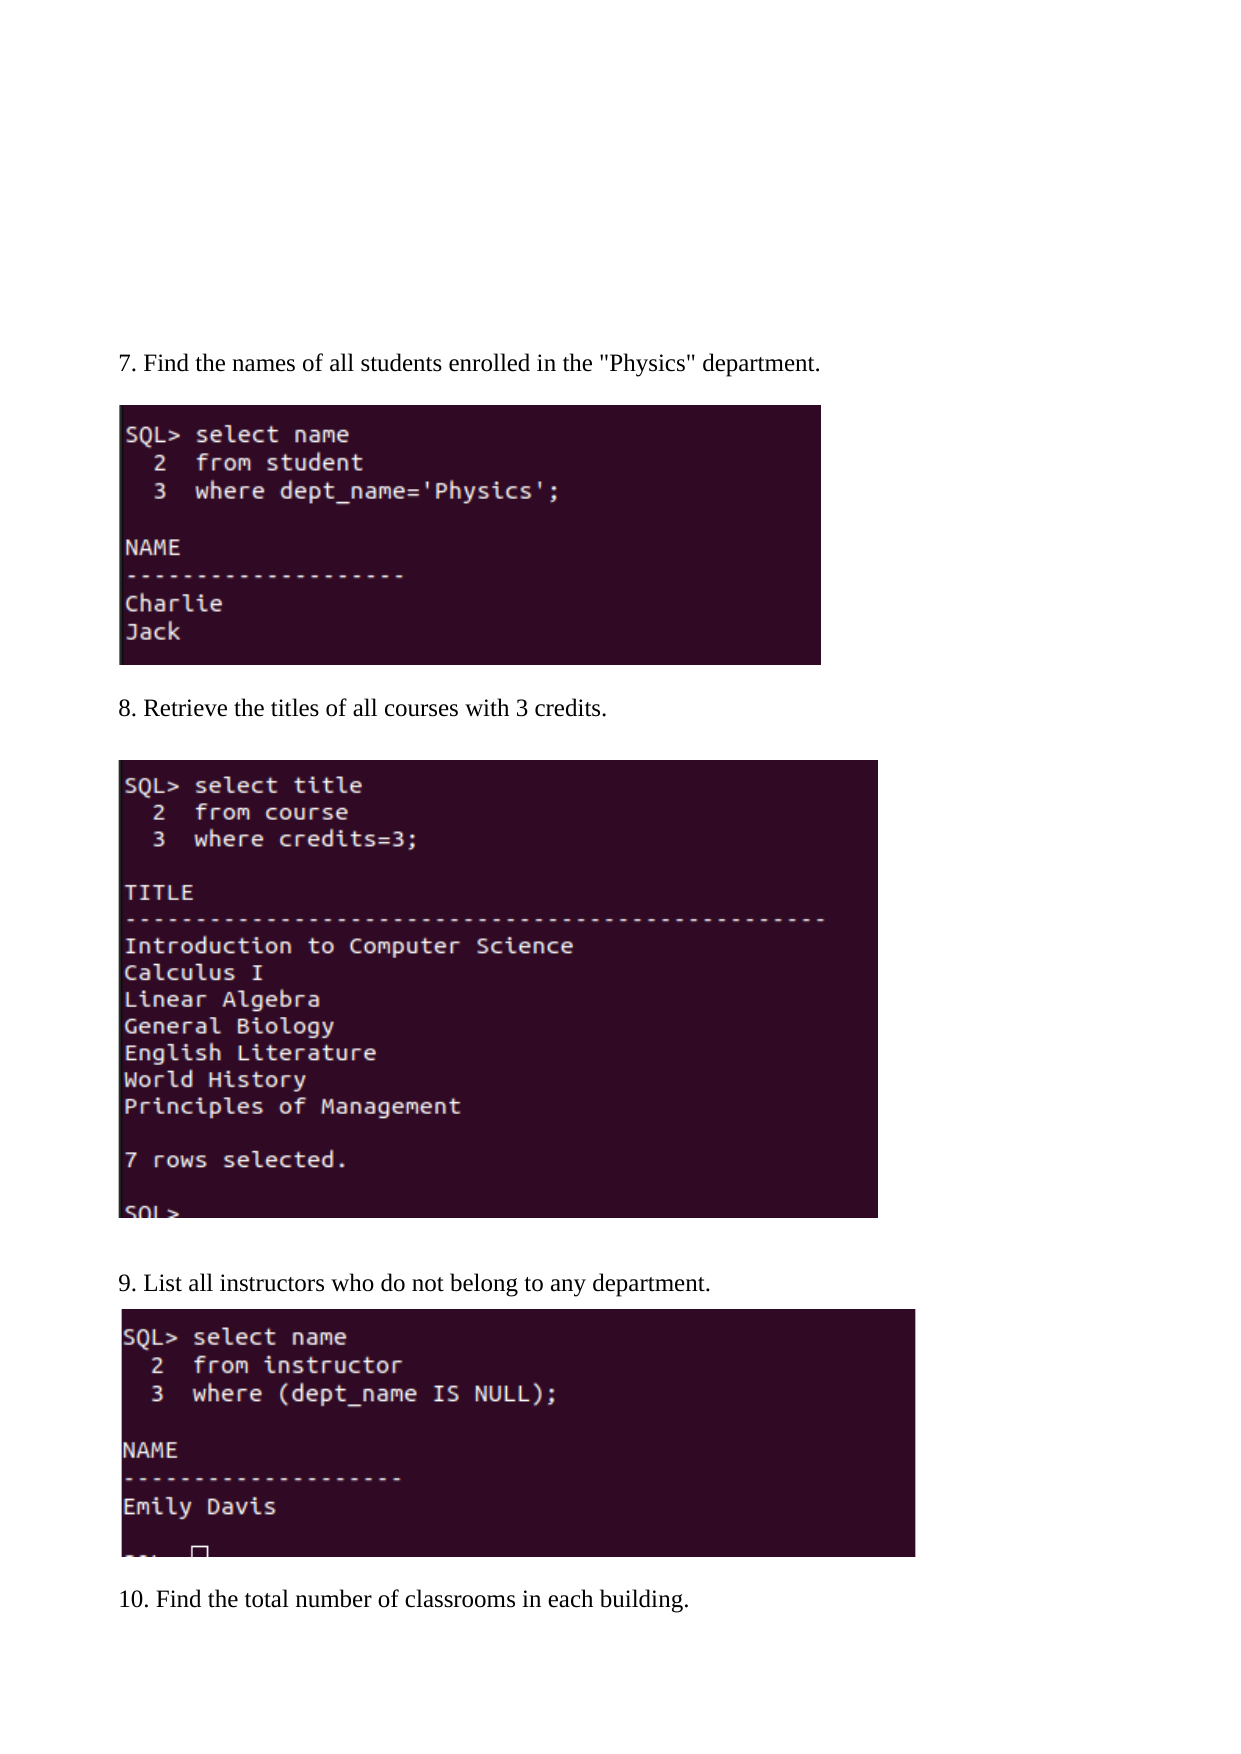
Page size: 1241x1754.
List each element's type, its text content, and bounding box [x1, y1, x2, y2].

text 7. Find the names of all students enrolled in the "Physics" department. [118, 348, 1122, 377]
text 10. Find the total number of classrooms in each building. [118, 1584, 1122, 1613]
text 8. Retrieve the titles of all courses with 3 credits. [118, 693, 1122, 722]
picture [119, 405, 821, 665]
text 9. List all instructors who do not belong to any department. [118, 1268, 1122, 1297]
picture [118, 760, 878, 1218]
picture [121, 1309, 916, 1557]
